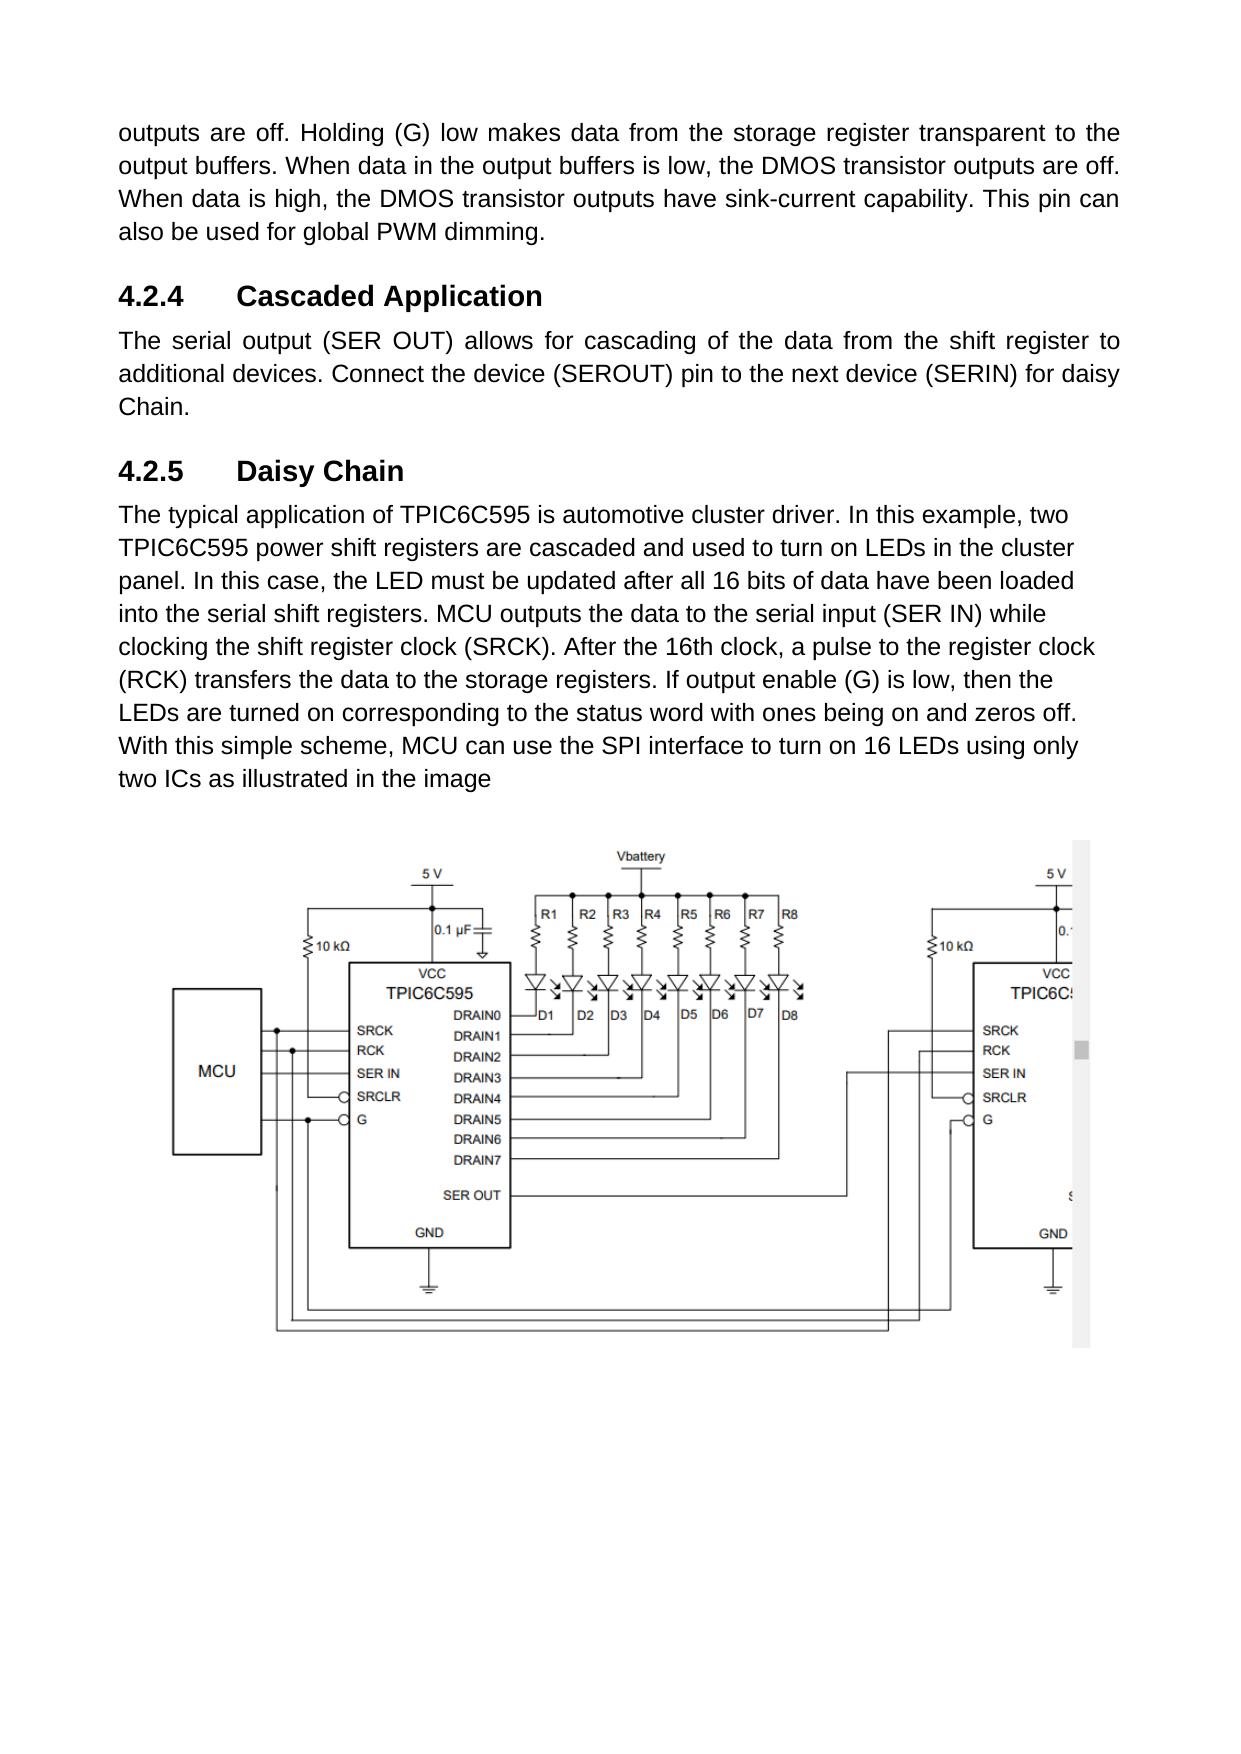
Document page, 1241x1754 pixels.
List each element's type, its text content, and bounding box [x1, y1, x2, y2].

subtitle Daisy Chain [118, 454, 1122, 488]
picture [124, 840, 1091, 1348]
subtitle Cascaded Application [118, 279, 1122, 313]
text outputs are off. Holding (G) low makes data from the storage register transparent to the output buffers. When data in the output buffers is low, the DMOS transistor outputs are off. When data is high, the DMOS transistor outputs have sink-current capability. This pin can also be used for global PWM dimming. [118, 118, 1122, 246]
text The typical application of TPIC6C595 is automotive cluster driver. In this example, two TPIC6C595 power shift registers are cascaded and used to turn on LEDs in the cluster panel. In this case, the LED must be updated after all 16 bits of data have been loaded into the serial shift registers. MCU outputs the data to the serial input (SER IN) while clocking the shift register clock (SRCK). After the 16th clock, a pulse to the register clock (RCK) transfers the data to the storage registers. If output enable (G) is low, then the LEDs are turned on corresponding to the status word with ones being on and zeros off. With this simple scheme, MCU can use the SPI interface to turn on 16 LEDs using only two ICs as illustrated in the image [118, 500, 1122, 793]
text The serial output (SER OUT) allows for cascading of the data from the shift register to additional devices. Connect the device (SEROUT) pin to the next device (SERIN) for daisy Chain. [118, 326, 1122, 420]
